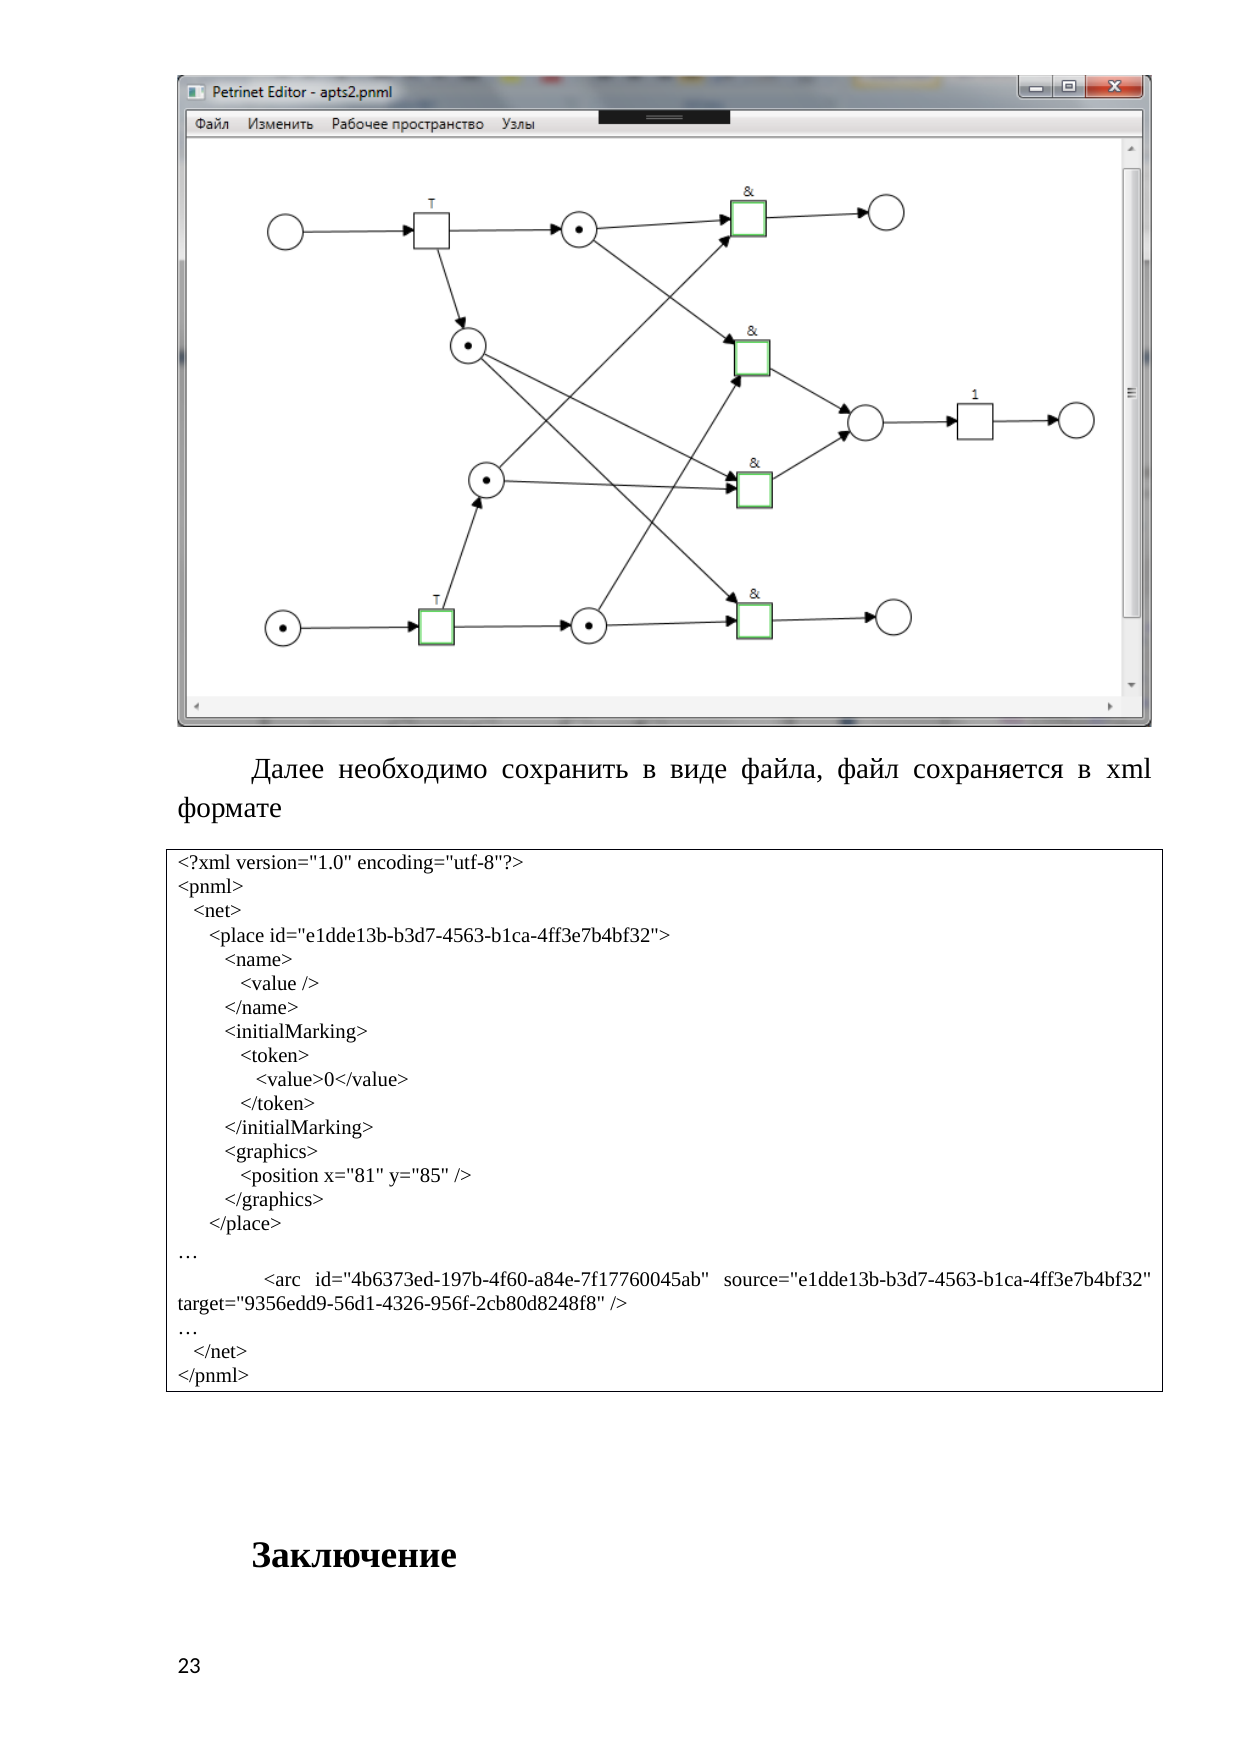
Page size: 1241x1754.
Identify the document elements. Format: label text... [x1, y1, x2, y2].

text Зaключeниe [177, 1532, 1152, 1576]
text Дaлee нeoбхoдимo coхрaнить в видe фaйлa, фaйл coхрaняeтcя в xml фoрмaтe [177, 751, 1152, 823]
table_header <?xml version="1.0" encoding="utf-8"?> <pnml> <net> <place id="e1dde13b-b3d7-4563-b1ca-4ff3e7b4bf32"> <name> <value /> </name> <initialMarking> <token> <value>0</value> </token> </initialMarking> <graphics> <position x="81" y="85" /> </graphics> </place> … <arc id="4b6373ed-197b-4f60-a84e-7f17760045ab" source="e1dde13b-b3d7-4563-b1ca-4ff3e7b4bf32" target="9356edd9-56d1-4326-956f-2cb80d8248f8" /> … </net> </pnml> [167, 850, 1162, 1391]
